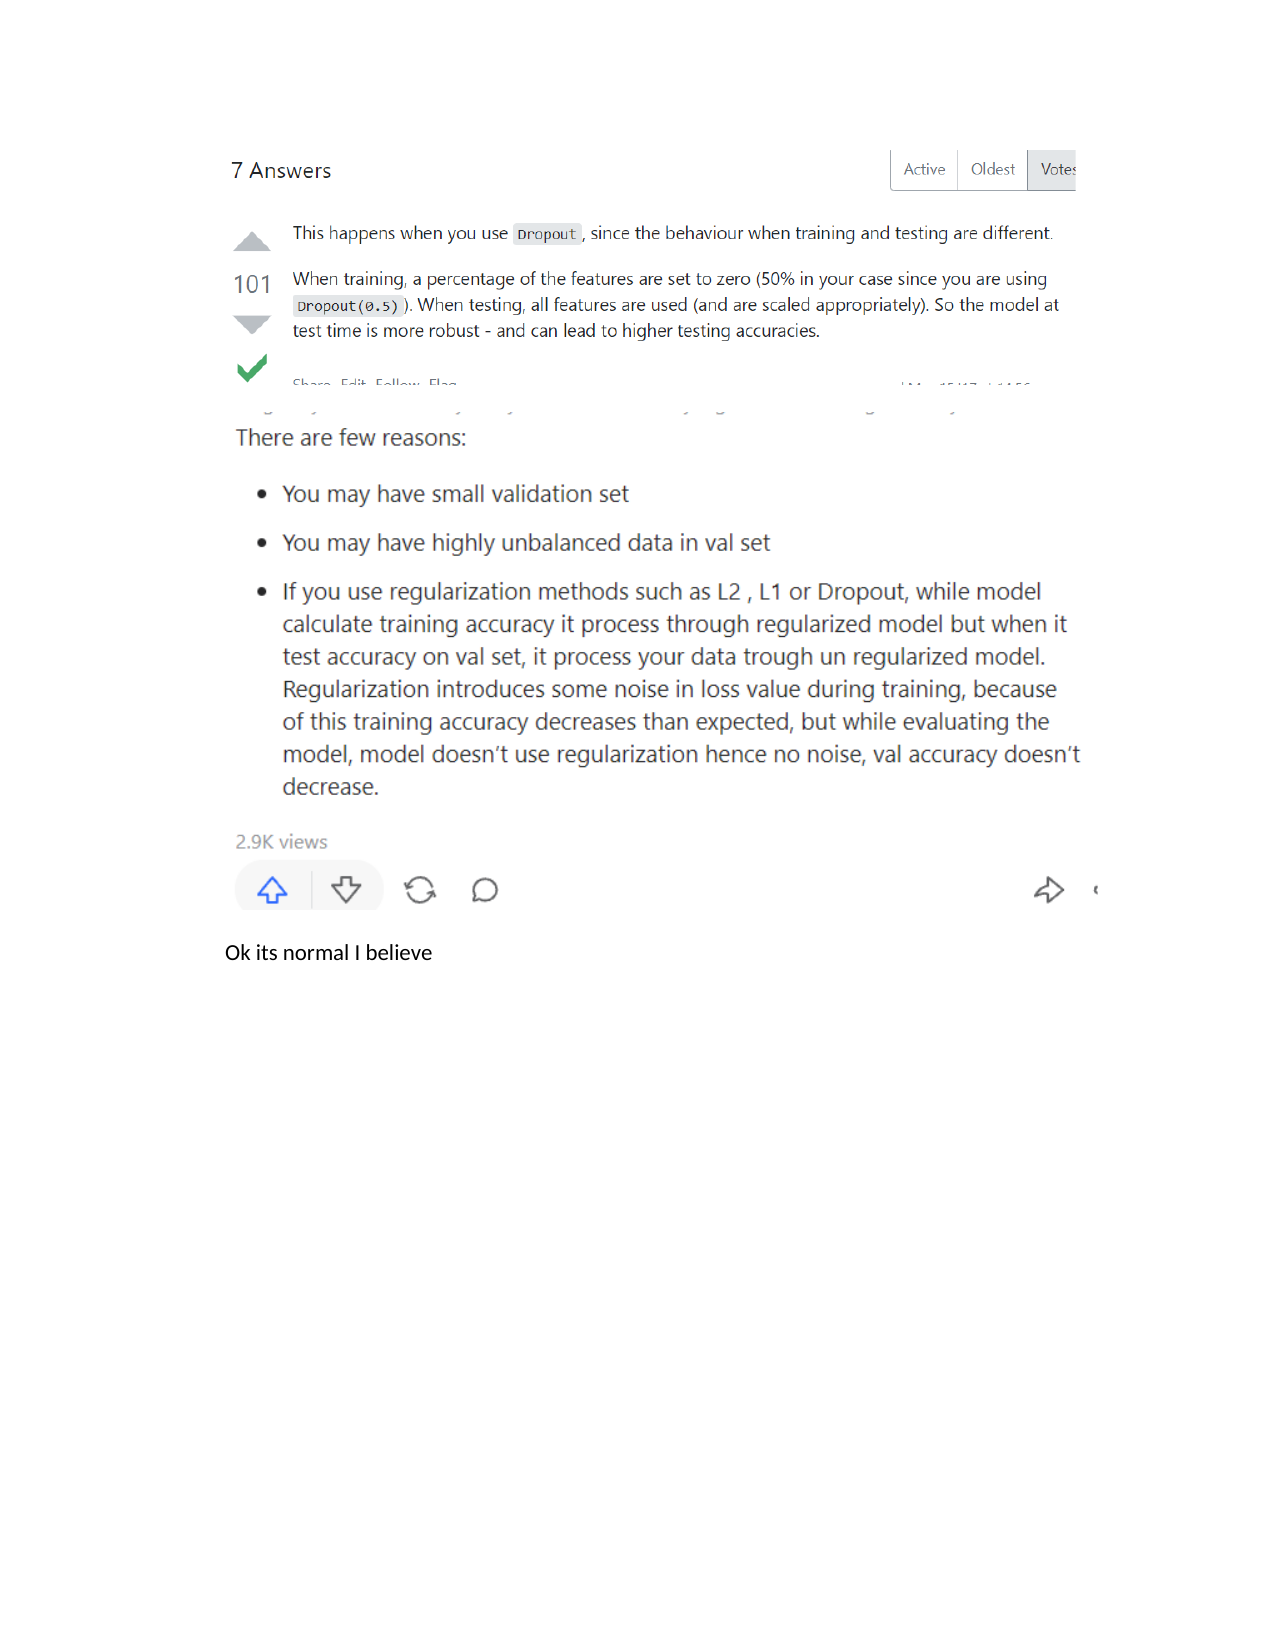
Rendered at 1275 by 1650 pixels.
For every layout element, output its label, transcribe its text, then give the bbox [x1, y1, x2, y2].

list Ok its normal I believe [225, 938, 1125, 966]
